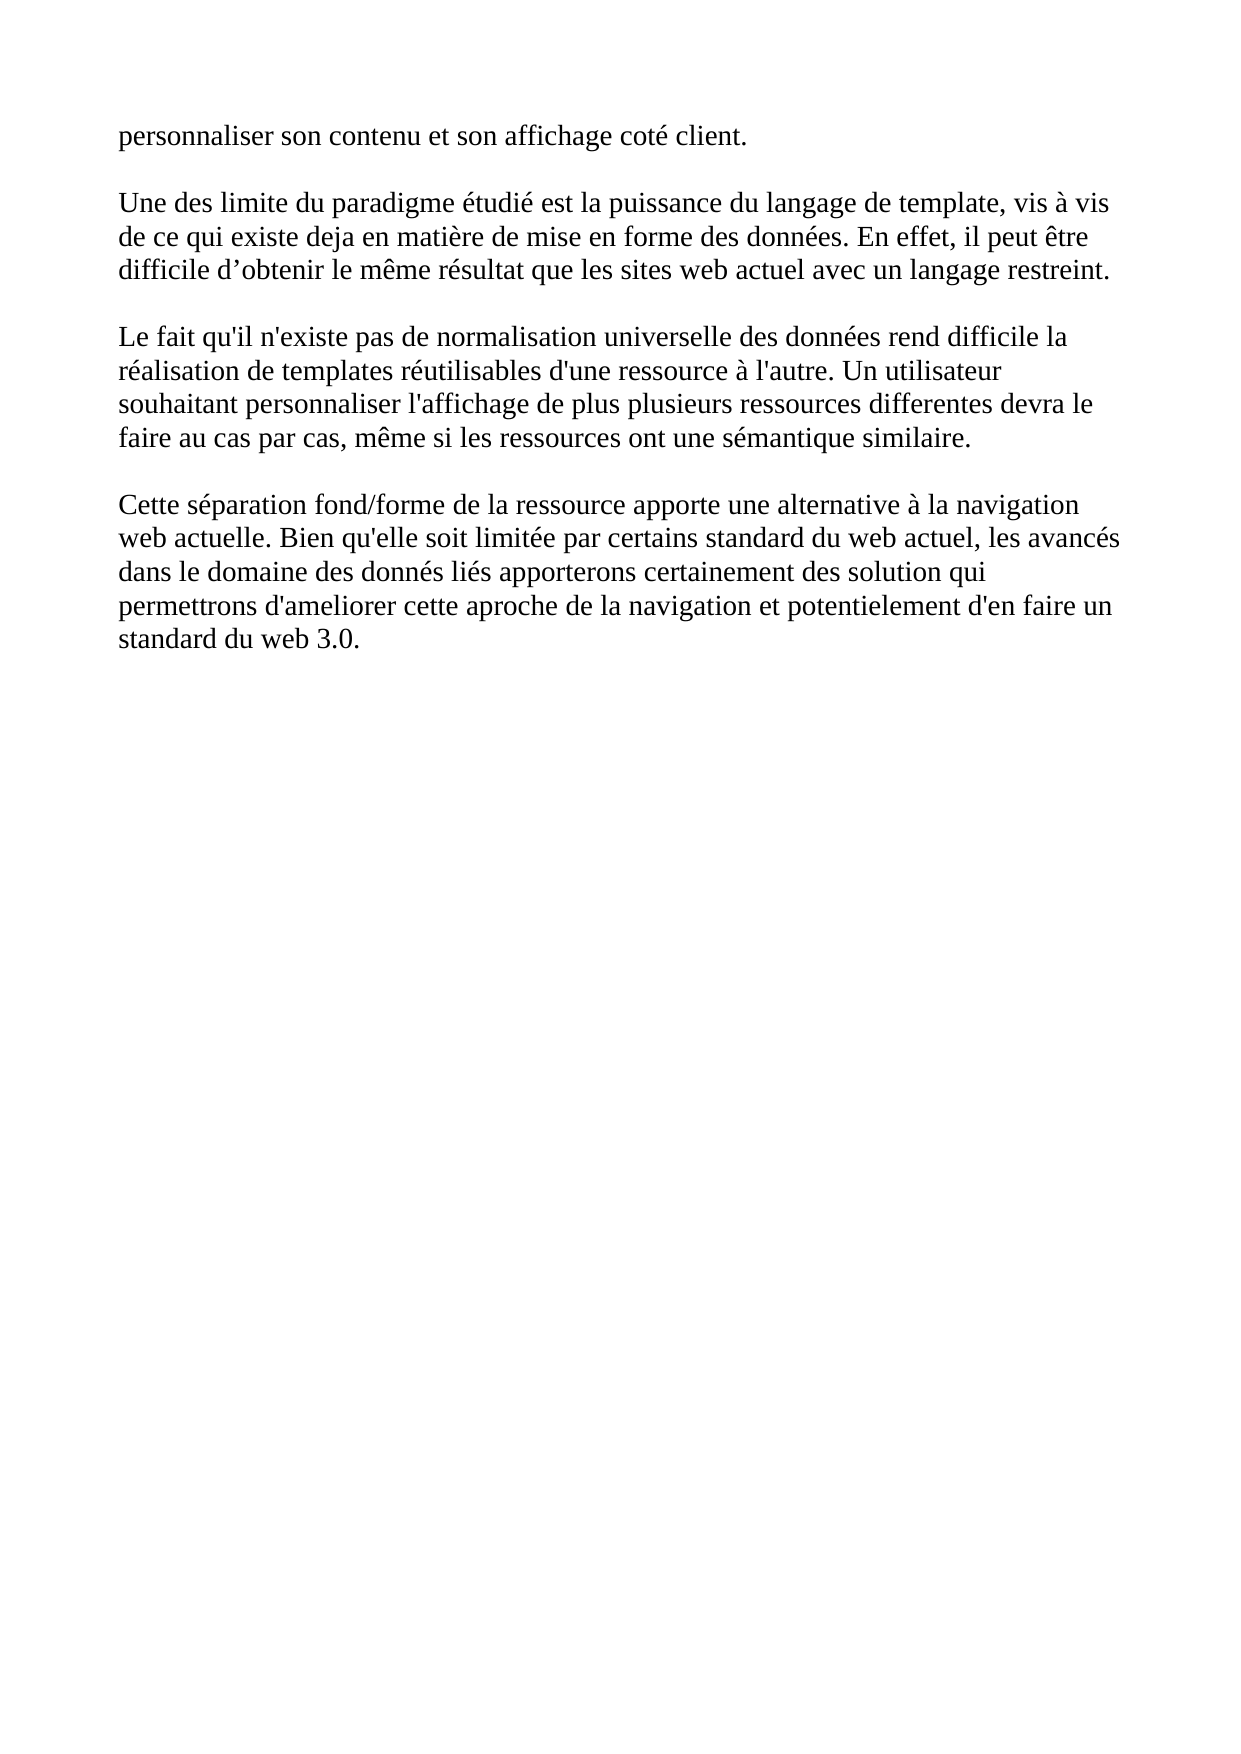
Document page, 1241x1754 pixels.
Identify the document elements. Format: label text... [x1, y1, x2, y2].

text Cette séparation fond/forme de la ressource apporte une alternative à la navigation web actuelle. Bien qu'elle soit limitée par certains standard du web actuel, les avancés dans le domaine des donnés liés apporterons certainement des solution qui permettrons d'ameliorer cette aproche de la navigation et potentielement d'en faire un standard du web 3.0. [118, 487, 1122, 655]
text Une des limite du paradigme étudié est la puissance du langage de template, vis à vis de ce qui existe deja en matière de mise en forme des données. En effet, il peut être difficile d’obtenir le même résultat que les sites web actuel avec un langage restreint. [118, 185, 1122, 286]
text personnaliser son contenu et son affichage coté client. [118, 118, 1122, 152]
text Le fait qu'il n'existe pas de normalisation universelle des données rend difficile la réalisation de templates réutilisables d'une ressource à l'autre. Un utilisateur souhaitant personnaliser l'affichage de plus plusieurs ressources differentes devra le faire au cas par cas, même si les ressources ont une sémantique similaire. [118, 319, 1122, 453]
